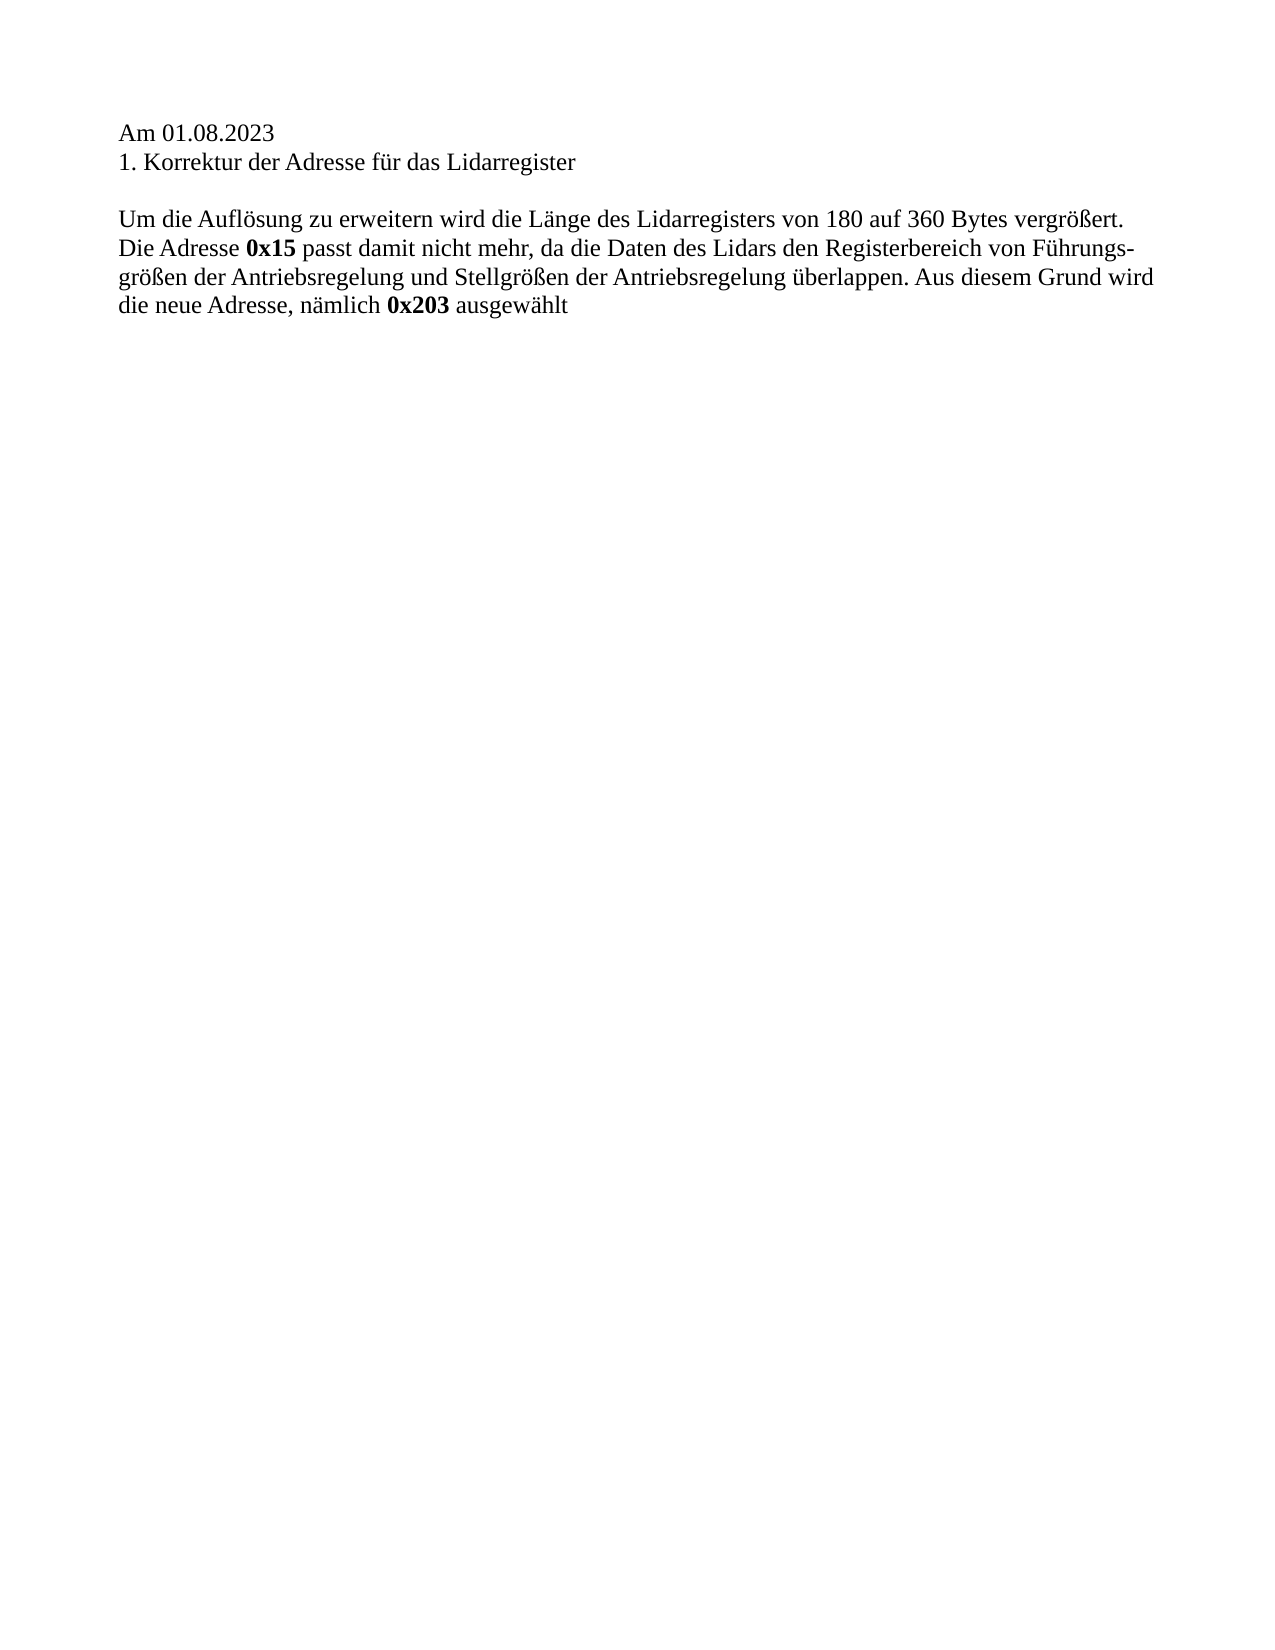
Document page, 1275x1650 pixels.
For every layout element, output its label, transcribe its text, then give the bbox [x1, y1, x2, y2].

text Um die Auflösung zu erweitern wird die Länge des Lidarregisters von 180 auf 360 Bytes vergrößert. Die Adresse 0x15 passt damit nicht mehr, da die Daten des Lidars den Registerbereich von Führungs-größen der Antriebsregelung und Stellgrößen der Antriebsregelung überlappen. Aus diesem Grund wird die neue Adresse, nämlich 0x203 ausgewählt [118, 204, 1157, 319]
text Am 01.08.2023 [118, 118, 1157, 147]
text 1. Korrektur der Adresse für das Lidarregister [118, 147, 1157, 176]
